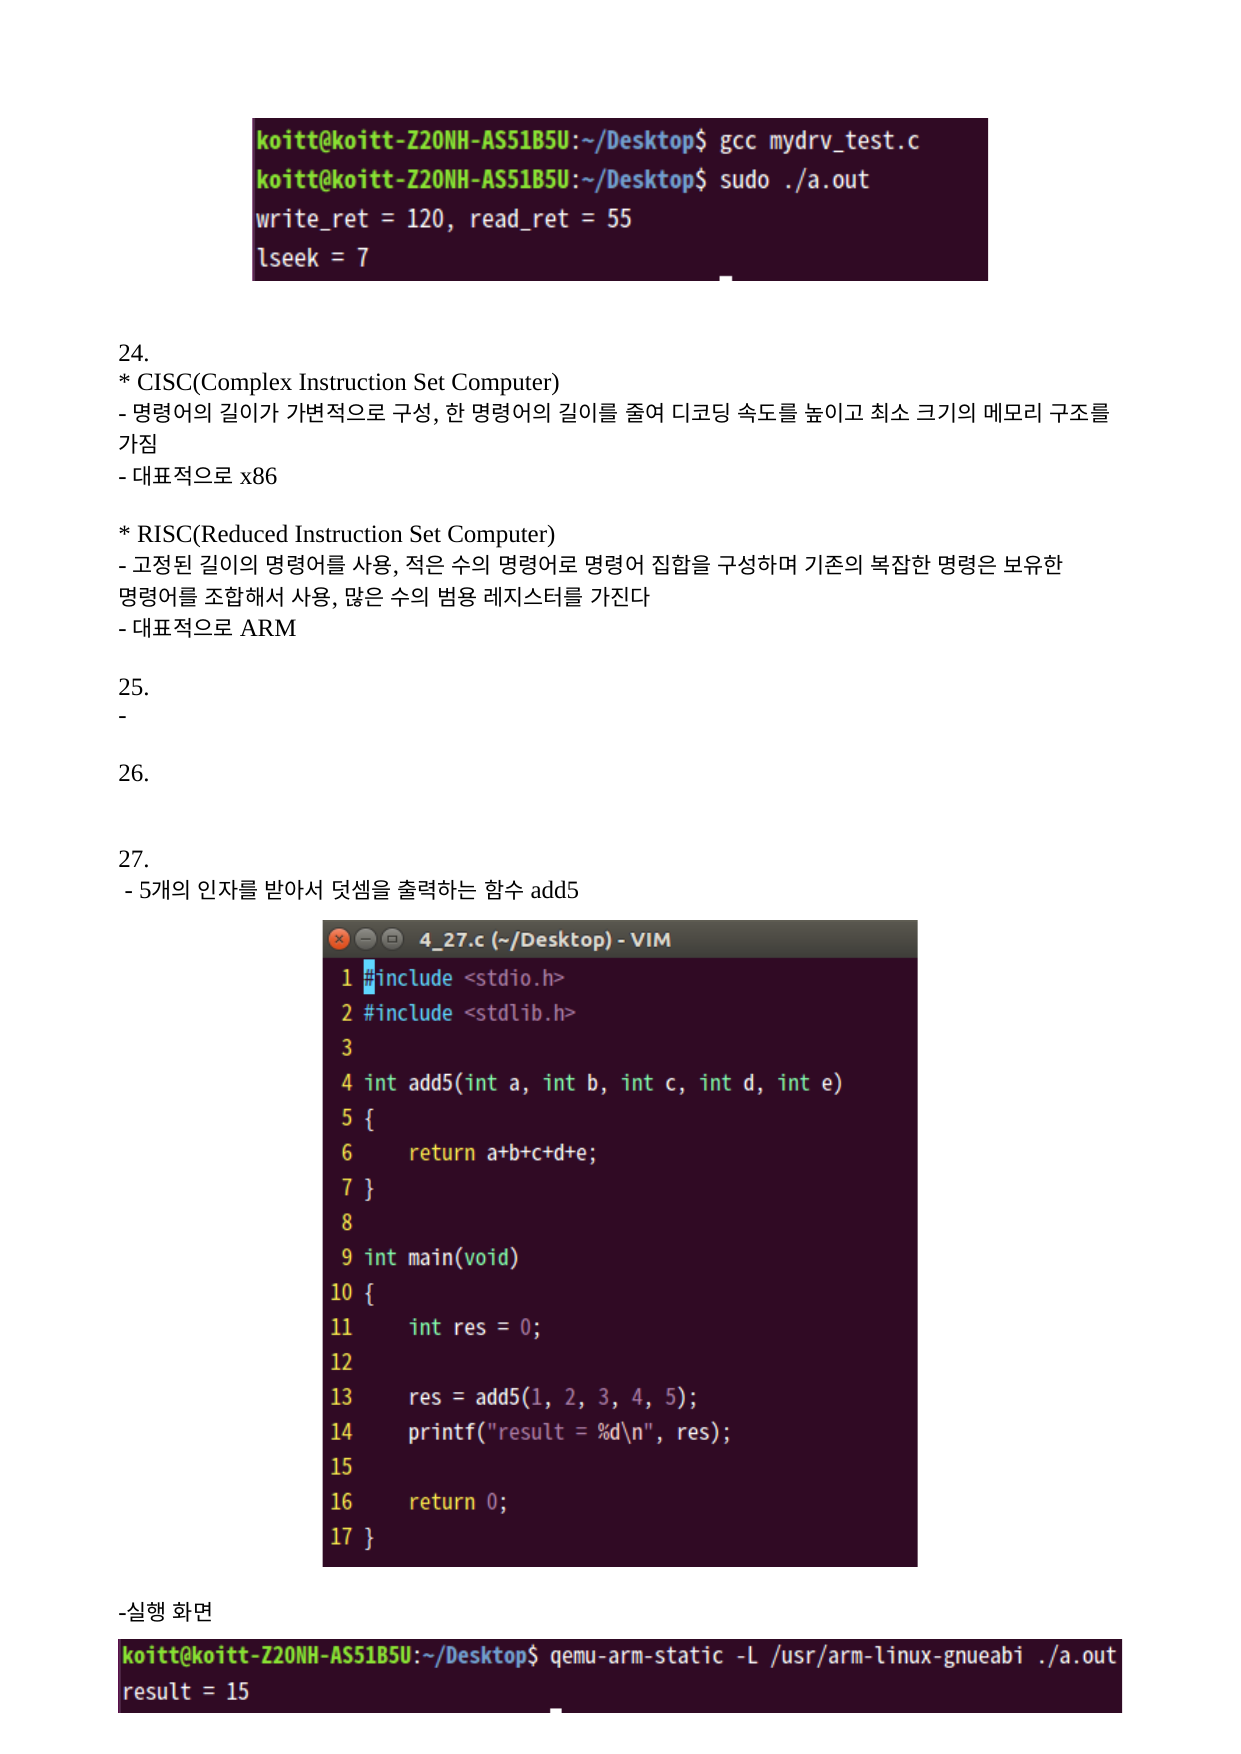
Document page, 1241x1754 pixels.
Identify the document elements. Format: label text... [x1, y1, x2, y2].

text -실행 화면 [118, 1595, 1122, 1627]
text - 대표적으로 ARM [118, 611, 1122, 643]
text - 5개의 인자를 받아서 덧셈을 출력하는 함수 add5 [118, 873, 1122, 905]
text * RISC(Reduced Instruction Set Computer) [118, 519, 1122, 548]
text 25. [118, 672, 1122, 701]
picture [322, 920, 918, 1567]
text * CISC(Complex Instruction Set Computer) [118, 367, 1122, 396]
text 24. [118, 338, 1122, 367]
picture [252, 118, 989, 281]
text - 고정된 길이의 명령어를 사용, 적은 수의 명령어로 명령어 집합을 구성하며 기존의 복잡한 명령은 보유한 명령어를 조합해서 사용, 많은 수의 범용 레지스터를 가진다 [118, 548, 1122, 611]
text - 명령어의 길이가 가변적으로 구성, 한 명령어의 길이를 줄여 디코딩 속도를 높이고 최소 크기의 메모리 구조를 가짐 [118, 396, 1122, 459]
text 27. [118, 844, 1122, 873]
text - 대표적으로 x86 [118, 459, 1122, 491]
text - [118, 701, 1122, 729]
text 26. [118, 758, 1122, 787]
picture [118, 1639, 1123, 1713]
